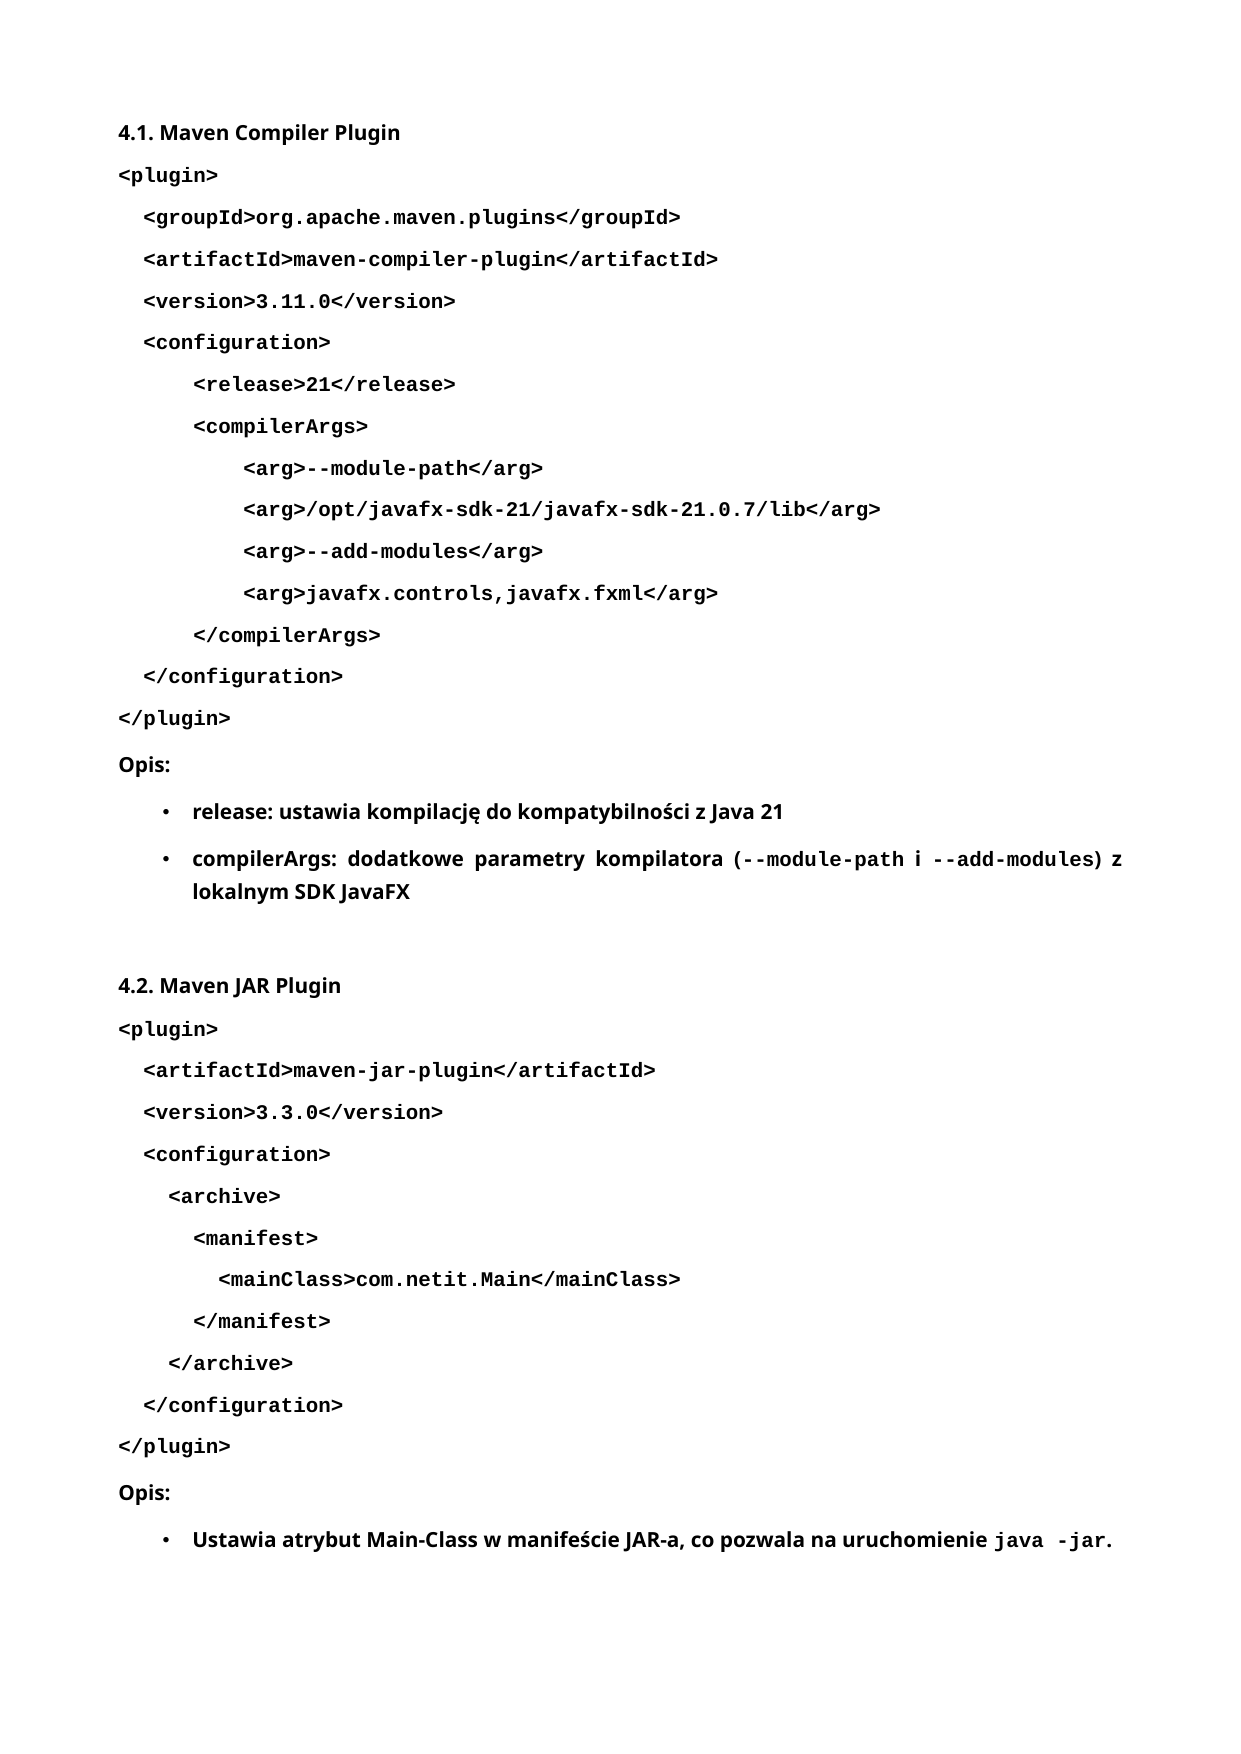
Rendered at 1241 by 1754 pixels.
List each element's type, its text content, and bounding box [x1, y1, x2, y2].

text <arg>javafx.controls,javafx.fxml</arg> [118, 583, 1122, 607]
text </compilerArgs> [118, 625, 1122, 648]
text <manifest> [118, 1228, 1122, 1251]
list release: ustawia kompilację do kompatybilności z Java 21 [162, 797, 1122, 826]
text <configuration> [118, 332, 1122, 356]
text </configuration> [118, 1395, 1122, 1418]
text <mainClass>com.netit.Main</mainClass> [118, 1269, 1122, 1293]
subtitle 4.1. Maven Compiler Plugin [118, 118, 1122, 147]
list compilerArgs: dodatkowe parametry kompilatora (--module-path i --add-modules) z lokalnym SDK JavaFX [162, 844, 1122, 906]
text </archive> [118, 1353, 1122, 1377]
text <groupId>org.apache.maven.plugins</groupId> [118, 207, 1122, 231]
text Opis: [118, 1478, 1122, 1507]
subtitle 4.2. Maven JAR Plugin [118, 972, 1122, 1000]
text <plugin> [118, 165, 1122, 189]
text <version>3.11.0</version> [118, 291, 1122, 314]
text <arg>/opt/javafx-sdk-21/javafx-sdk-21.0.7/lib</arg> [118, 499, 1122, 523]
text </configuration> [118, 667, 1122, 690]
text <arg>--module-path</arg> [118, 458, 1122, 481]
text <artifactId>maven-jar-plugin</artifactId> [118, 1061, 1122, 1084]
text <arg>--add-modules</arg> [118, 541, 1122, 565]
text <compilerArgs> [118, 416, 1122, 439]
text <configuration> [118, 1144, 1122, 1168]
text </plugin> [118, 708, 1122, 732]
text <plugin> [118, 1019, 1122, 1042]
text </plugin> [118, 1436, 1122, 1460]
text </manifest> [118, 1311, 1122, 1335]
text <release>21</release> [118, 374, 1122, 398]
list Ustawia atrybut Main-Class w manifeście JAR-a, co pozwala na uruchomienie java -jar. [162, 1525, 1122, 1554]
text <artifactId>maven-compiler-plugin</artifactId> [118, 249, 1122, 272]
text <version>3.3.0</version> [118, 1102, 1122, 1126]
text Opis: [118, 750, 1122, 778]
text <archive> [118, 1186, 1122, 1209]
